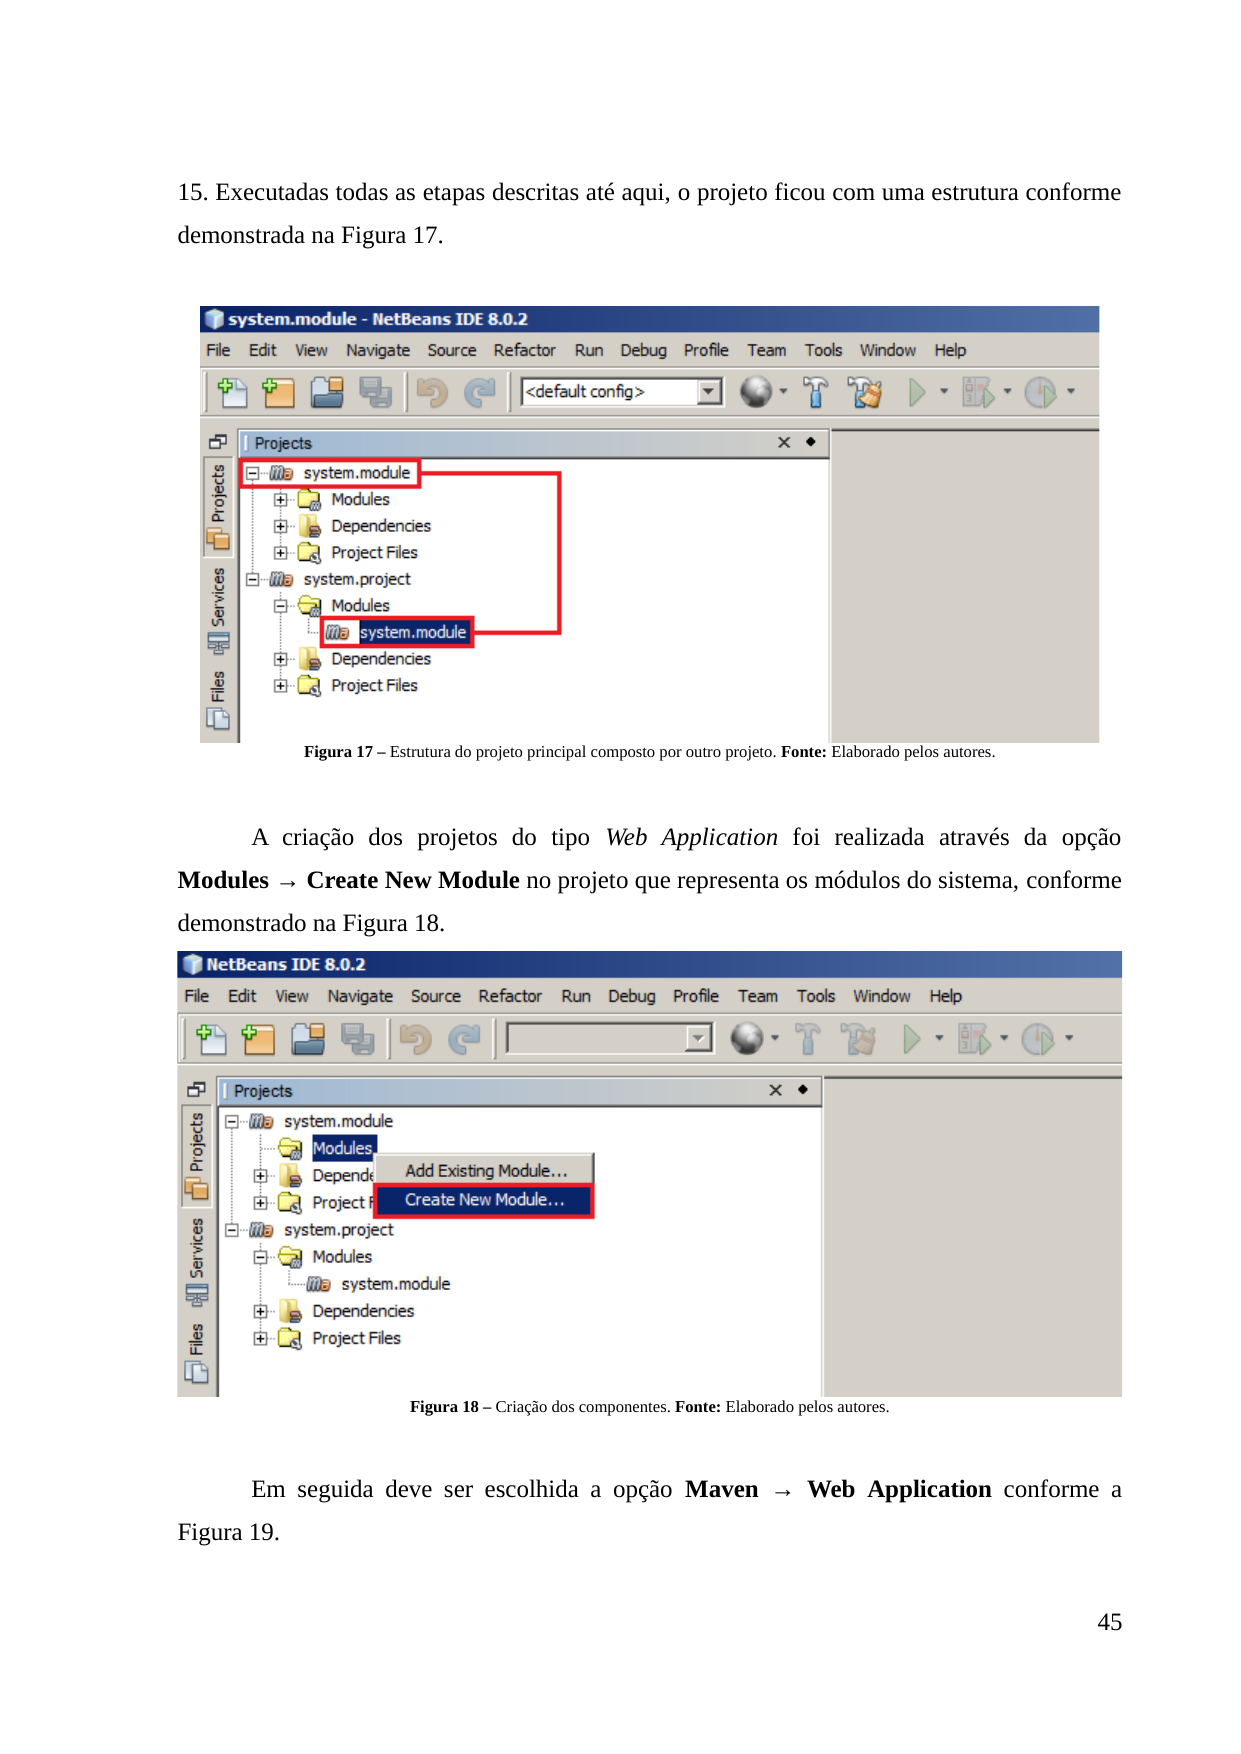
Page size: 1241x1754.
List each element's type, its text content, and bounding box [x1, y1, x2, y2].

text Figura 17 – Estrutura do projeto principal composto por outro projeto. Fonte: Elaborado pelos autores. [177, 307, 1122, 761]
text A criação dos projetos do tipo Web Application foi realizada através da opção Modules → Create New Module no projeto que representa os módulos do sistema, conforme demonstrado na Figura 18. [177, 822, 1122, 937]
picture [200, 306, 1100, 743]
text Figura 18 – Criação dos componentes. Fonte: Elaborado pelos autores. [177, 1397, 1122, 1416]
text Em seguida deve ser escolhida a opção Maven → Web Application conforme a Figura 19. [177, 1474, 1122, 1546]
text 15. Executadas todas as etapas descritas até aqui, o projeto ficou com uma estrutura conforme demonstrada na Figura 17. [177, 177, 1122, 249]
picture [177, 951, 1123, 1397]
